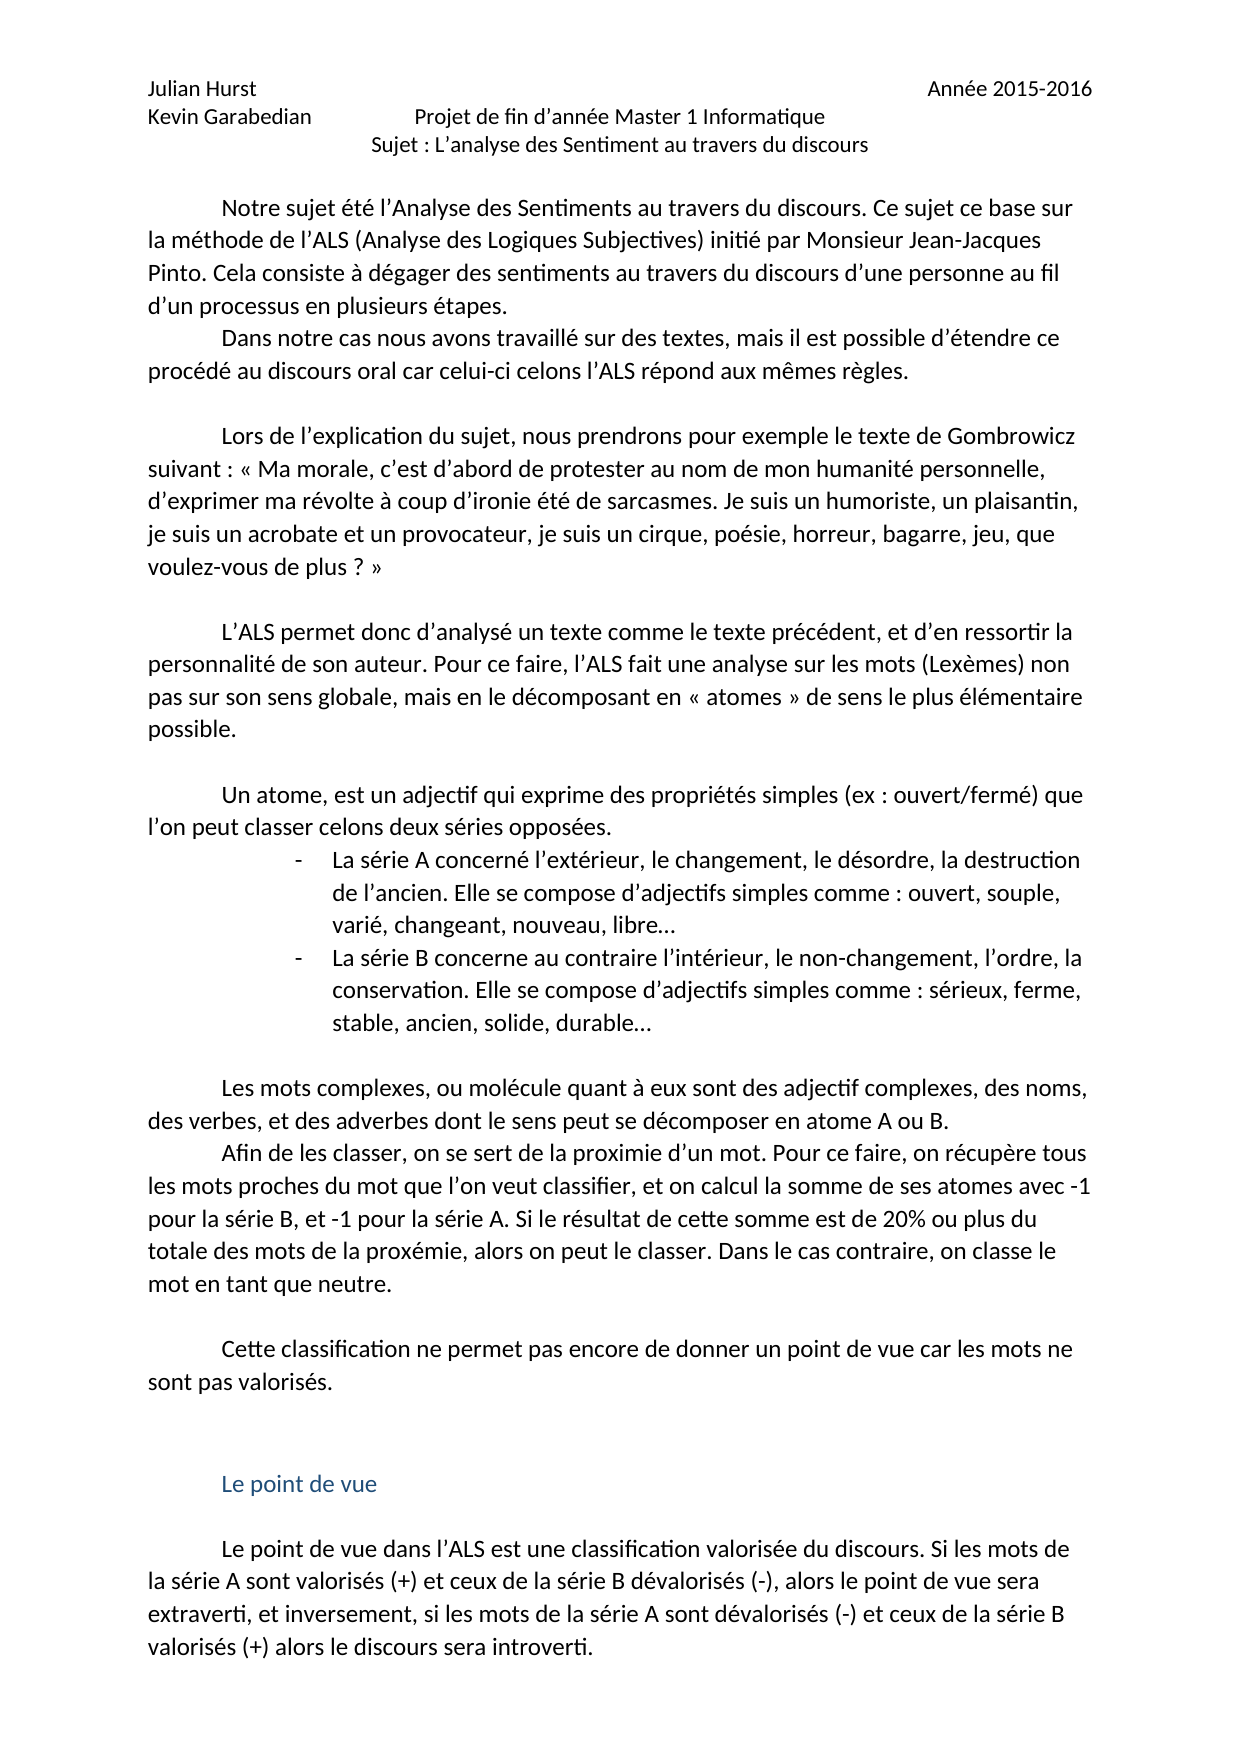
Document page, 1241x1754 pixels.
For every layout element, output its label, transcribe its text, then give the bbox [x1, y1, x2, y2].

list La série B concerne au contraire l’intérieur, le non-changement, l’ordre, la conservation. Elle se compose d’adjectifs simples comme : sérieux, ferme, stable, ancien, solide, durable… [294, 942, 1093, 1038]
text Un atome, est un adjectif qui exprime des propriétés simples (ex : ouvert/fermé) que l’on peut classer celons deux séries opposées. [148, 779, 1093, 842]
text Afin de les classer, on se sert de la proximie d’un mot. Pour ce faire, on récupère tous les mots proches du mot que l’on veut classifier, et on calcul la somme de ses atomes avec -1 pour la série B, et -1 pour la série A. Si le résultat de cette somme est de 20% ou plus du totale des mots de la proxémie, alors on peut le classer. Dans le cas contraire, on classe le mot en tant que neutre. [148, 1137, 1093, 1298]
text Lors de l’explication du sujet, nous prendrons pour exemple le texte de Gombrowicz suivant : « Ma morale, c’est d’abord de protester au nom de mon humanité personnelle, d’exprimer ma révolte à coup d’ironie été de sarcasmes. Je suis un humoriste, un plaisantin, je suis un acrobate et un provocateur, je suis un cirque, poésie, horreur, bagarre, jeu, que voulez-vous de plus ? » [148, 420, 1093, 581]
text L’ALS permet donc d’analysé un texte comme le texte précédent, et d’en ressortir la personnalité de son auteur. Pour ce faire, l’ALS fait une analyse sur les mots (Lexèmes) non pas sur son sens globale, mais en le décomposant en « atomes » de sens le plus élémentaire possible. [148, 616, 1093, 744]
text Cette classification ne permet pas encore de donner un point de vue car les mots ne sont pas valorisés. [148, 1333, 1093, 1396]
text Dans notre cas nous avons travaillé sur des textes, mais il est possible d’étendre ce procédé au discours oral car celui-ci celons l’ALS répond aux mêmes règles. [148, 322, 1093, 386]
subtitle Le point de vue [148, 1468, 1093, 1498]
list La série A concerné l’extérieur, le changement, le désordre, la destruction de l’ancien. Elle se compose d’adjectifs simples comme : ouvert, souple, varié, changeant, nouveau, libre… [294, 844, 1093, 940]
text Les mots complexes, ou molécule quant à eux sont des adjectif complexes, des noms, des verbes, et des adverbes dont le sens peut se décomposer en atome A ou B. [148, 1072, 1093, 1135]
text Le point de vue dans l’ALS est une classification valorisée du discours. Si les mots de la série A sont valorisés (+) et ceux de la série B dévalorisés (-), alors le point de vue sera extraverti, et inversement, si les mots de la série A sont dévalorisés (-) et ceux de la série B valorisés (+) alors le discours sera introverti. [148, 1533, 1093, 1661]
text Notre sujet été l’Analyse des Sentiments au travers du discours. Ce sujet ce base sur la méthode de l’ALS (Analyse des Logiques Subjectives) initié par Monsieur Jean-Jacques Pinto. Cela consiste à dégager des sentiments au travers du discours d’une personne au fil d’un processus en plusieurs étapes. [148, 192, 1093, 320]
